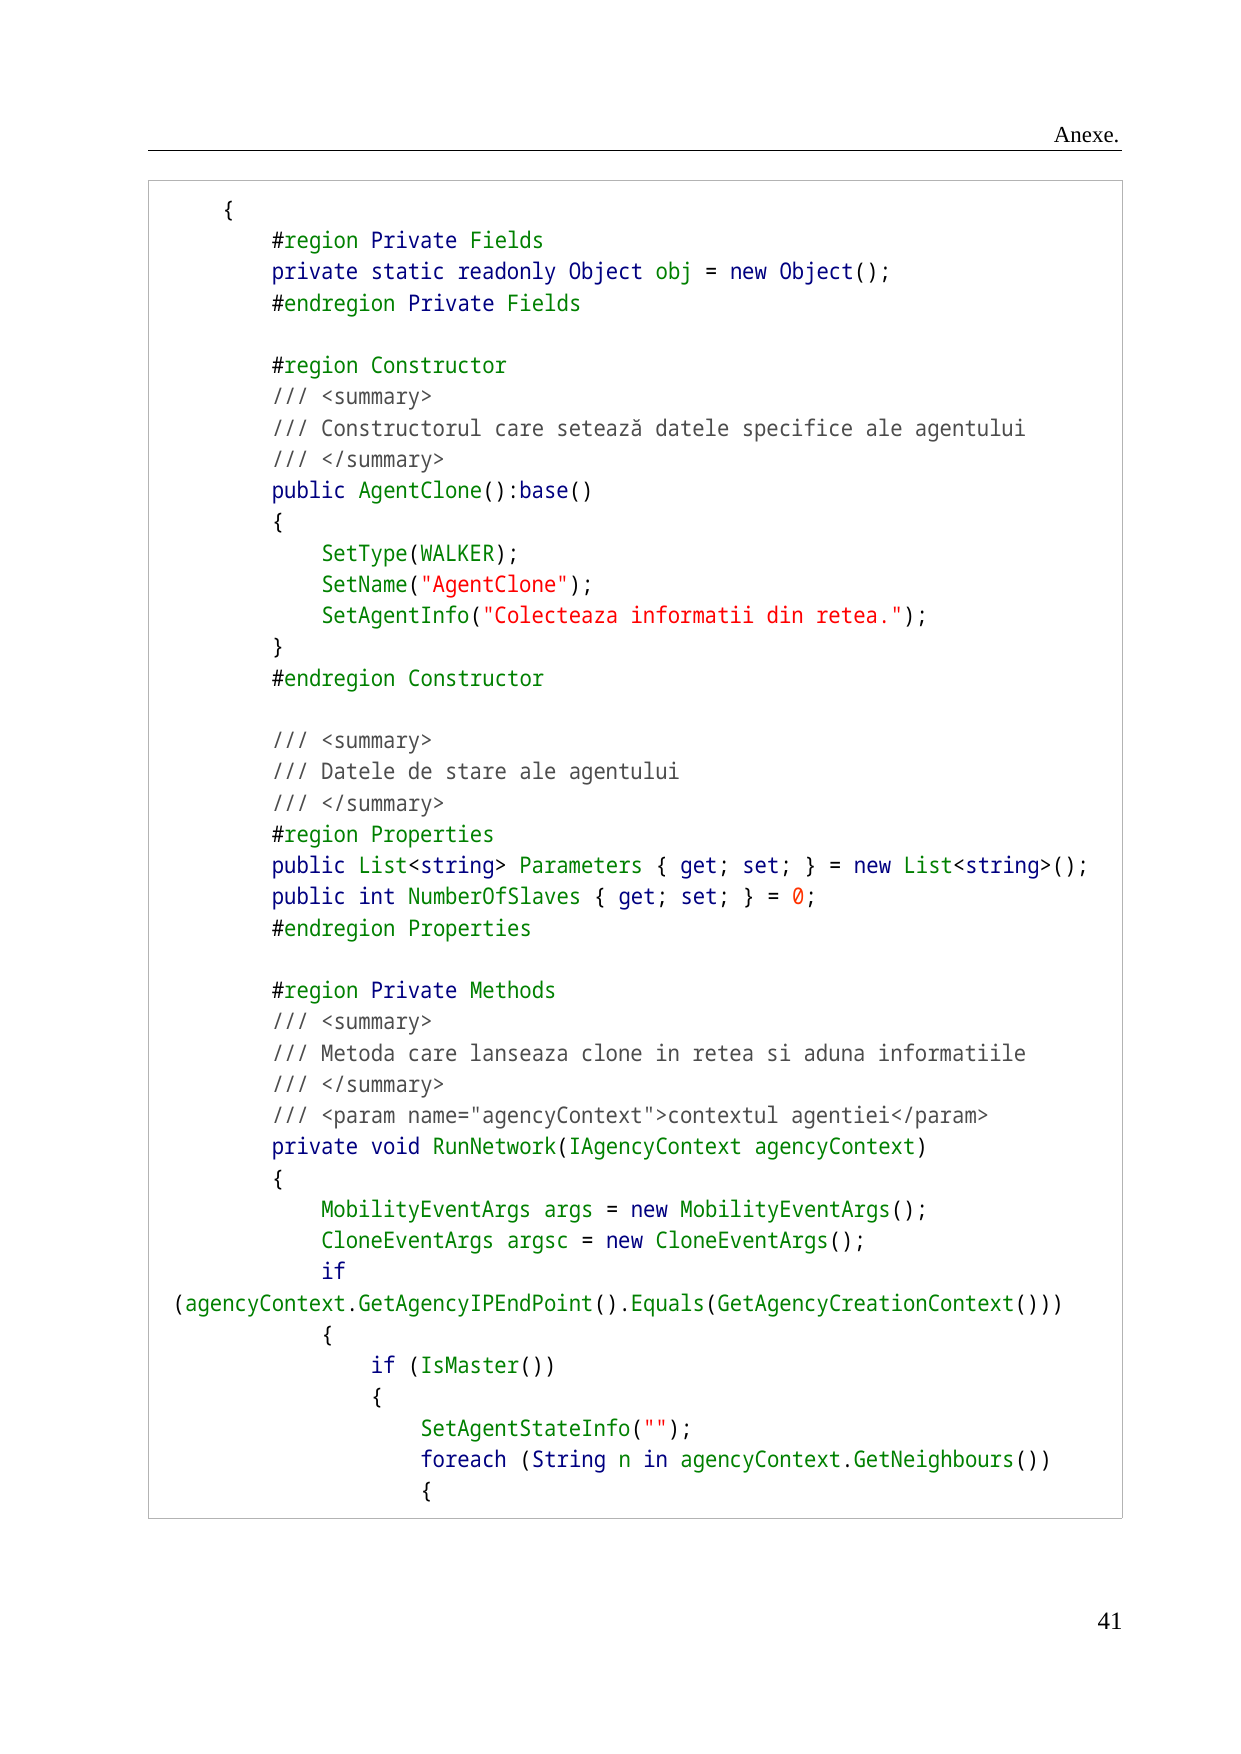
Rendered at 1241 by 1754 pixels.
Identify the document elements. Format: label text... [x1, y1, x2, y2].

text { [149, 1368, 1122, 1399]
text public List<string> Parameters { get; set; } = new List<string>(); [149, 836, 1122, 868]
text public AgentClone():base() [149, 461, 1122, 493]
text SetName("AgentClone"); [149, 555, 1122, 586]
text /// </summary> [149, 430, 1122, 461]
text #endregion Private Fields [149, 274, 1122, 318]
text /// <param name="agencyContext">contextul agentiei</param> [149, 1086, 1122, 1118]
text { [149, 181, 1122, 211]
text private static readonly Object obj = new Object(); [149, 243, 1122, 274]
text SetAgentStateInfo(""); [149, 1399, 1122, 1430]
text if (agencyContext.GetAgencyIPEndPoint().Equals(GetAgencyCreationContext())) [149, 1243, 1122, 1305]
text /// Metoda care lanseaza clone in retea si aduna informatiile [149, 1024, 1122, 1055]
text } [149, 618, 1122, 649]
text /// Constructorul care setează datele specifice ale agentului [149, 399, 1122, 430]
text SetAgentInfo("Colecteaza informatii din retea."); [149, 586, 1122, 618]
text /// </summary> [149, 1055, 1122, 1086]
text CloneEventArgs argsc = new CloneEventArgs(); [149, 1211, 1122, 1243]
text #region Private Methods [149, 961, 1122, 993]
text #region Private Fields [149, 211, 1122, 243]
text /// Datele de stare ale agentului [149, 743, 1122, 774]
text /// <summary> [149, 711, 1122, 743]
text #region Properties [149, 805, 1122, 836]
text foreach (String n in agencyContext.GetNeighbours()) [149, 1430, 1122, 1461]
text /// </summary> [149, 774, 1122, 805]
text #endregion Properties [149, 899, 1122, 943]
text /// <summary> [149, 368, 1122, 399]
text { [149, 1461, 1122, 1518]
text if (IsMaster()) [149, 1336, 1122, 1368]
text { [149, 493, 1122, 524]
text /// <summary> [149, 993, 1122, 1024]
text SetType(WALKER); [149, 524, 1122, 555]
text private void RunNetwork(IAgencyContext agencyContext) [149, 1118, 1122, 1149]
text MobilityEventArgs args = new MobilityEventArgs(); [149, 1180, 1122, 1211]
text { [149, 1305, 1122, 1336]
text #endregion Constructor [149, 649, 1122, 693]
text #region Constructor [149, 336, 1122, 368]
text public int NumberOfSlaves { get; set; } = 0; [149, 868, 1122, 899]
text { [149, 1149, 1122, 1180]
